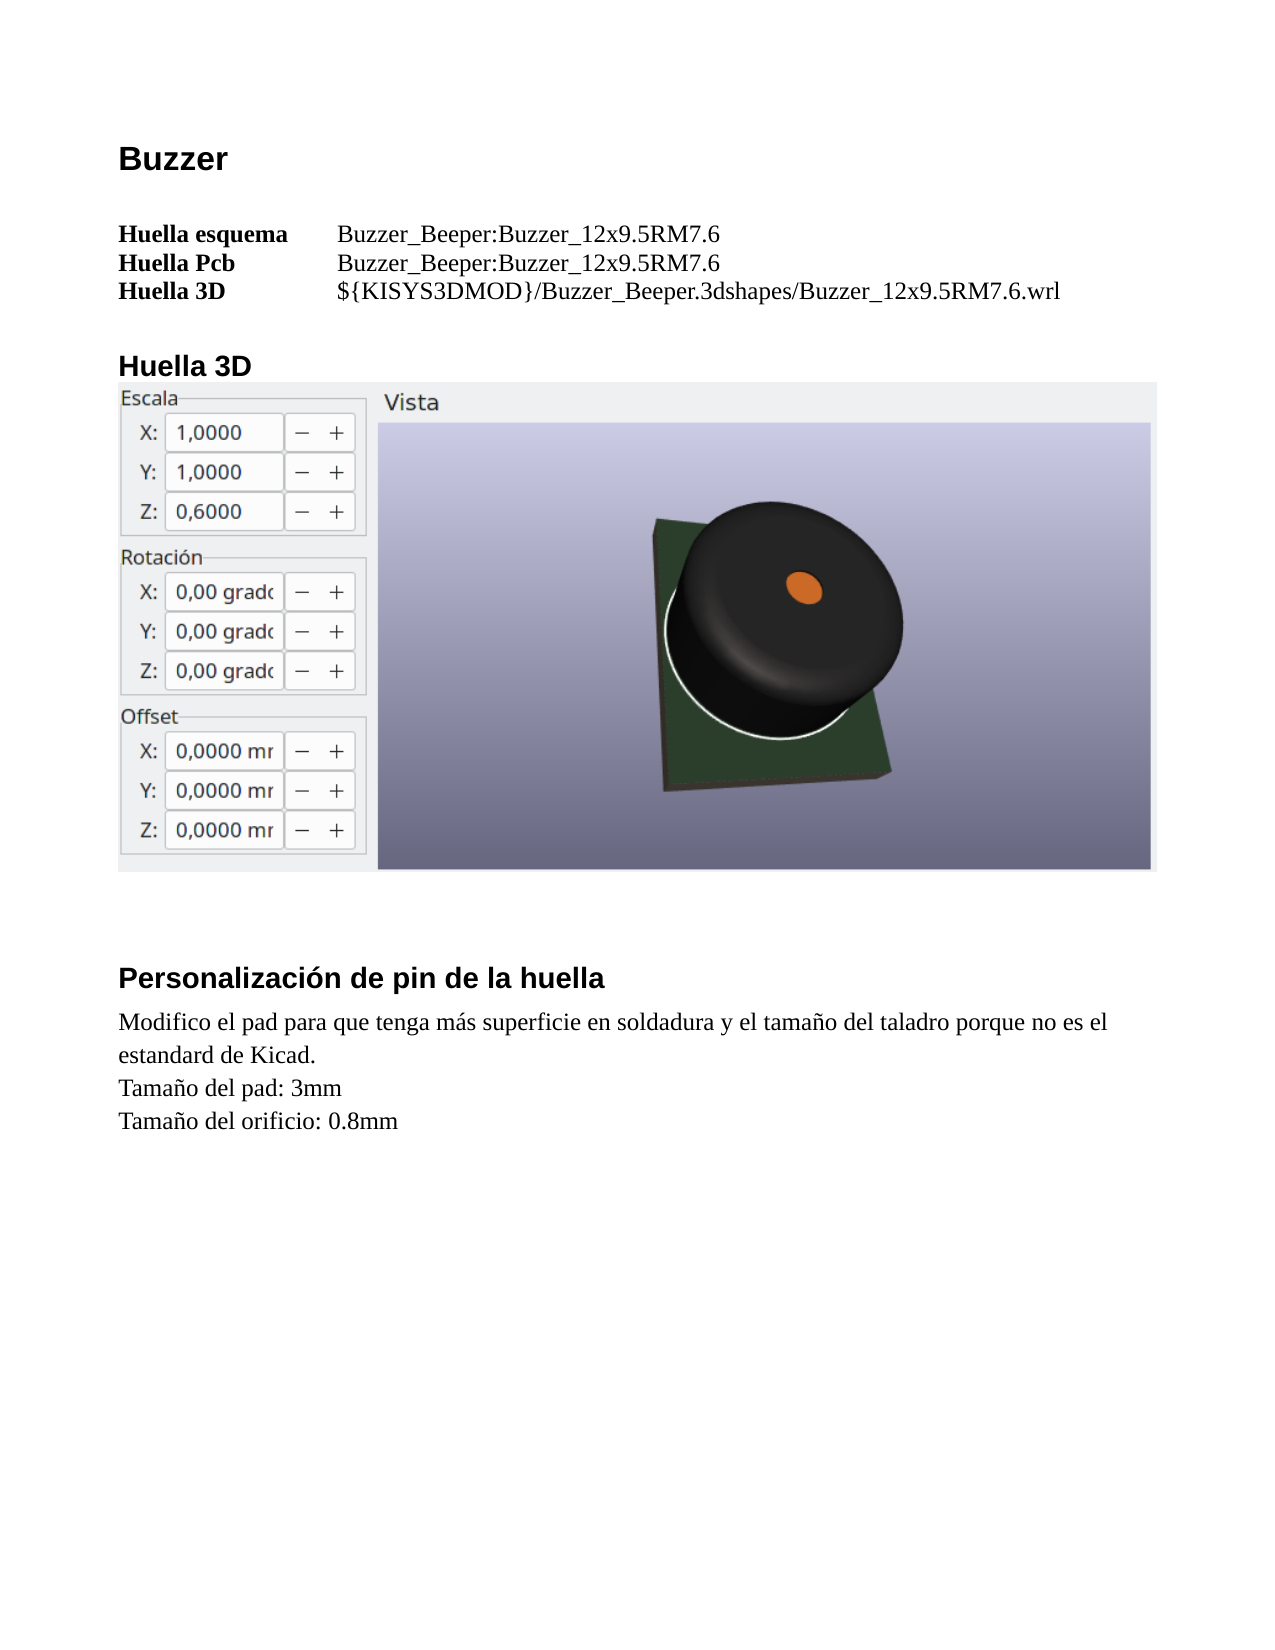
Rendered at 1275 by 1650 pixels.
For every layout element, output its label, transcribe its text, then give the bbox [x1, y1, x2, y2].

table_cell Huella Pcb [118, 248, 337, 276]
subtitle Huella 3D [118, 348, 1157, 382]
table_cell Huella 3D [118, 276, 337, 305]
table_cell ${KISYS3DMOD}/Buzzer_Beeper.3dshapes/Buzzer_12x9.5RM7.6.wrl [337, 276, 1157, 305]
subtitle [118, 872, 1157, 905]
table_header Huella esquema [118, 219, 337, 248]
subtitle Personalización de pin de la huella [118, 961, 1157, 995]
table_header Buzzer_Beeper:Buzzer_12x9.5RM7.6 [337, 219, 1157, 248]
text Modifico el pad para que tenga más superficie en soldadura y el tamaño del taladro porque no es el estandard de Kicad. Tamaño del pad: 3mm Tamaño del orificio: 0.8mm [118, 1007, 1157, 1135]
subtitle Buzzer [118, 139, 1157, 178]
table_cell Buzzer_Beeper:Buzzer_12x9.5RM7.6 [337, 248, 1157, 276]
picture [118, 382, 1157, 872]
